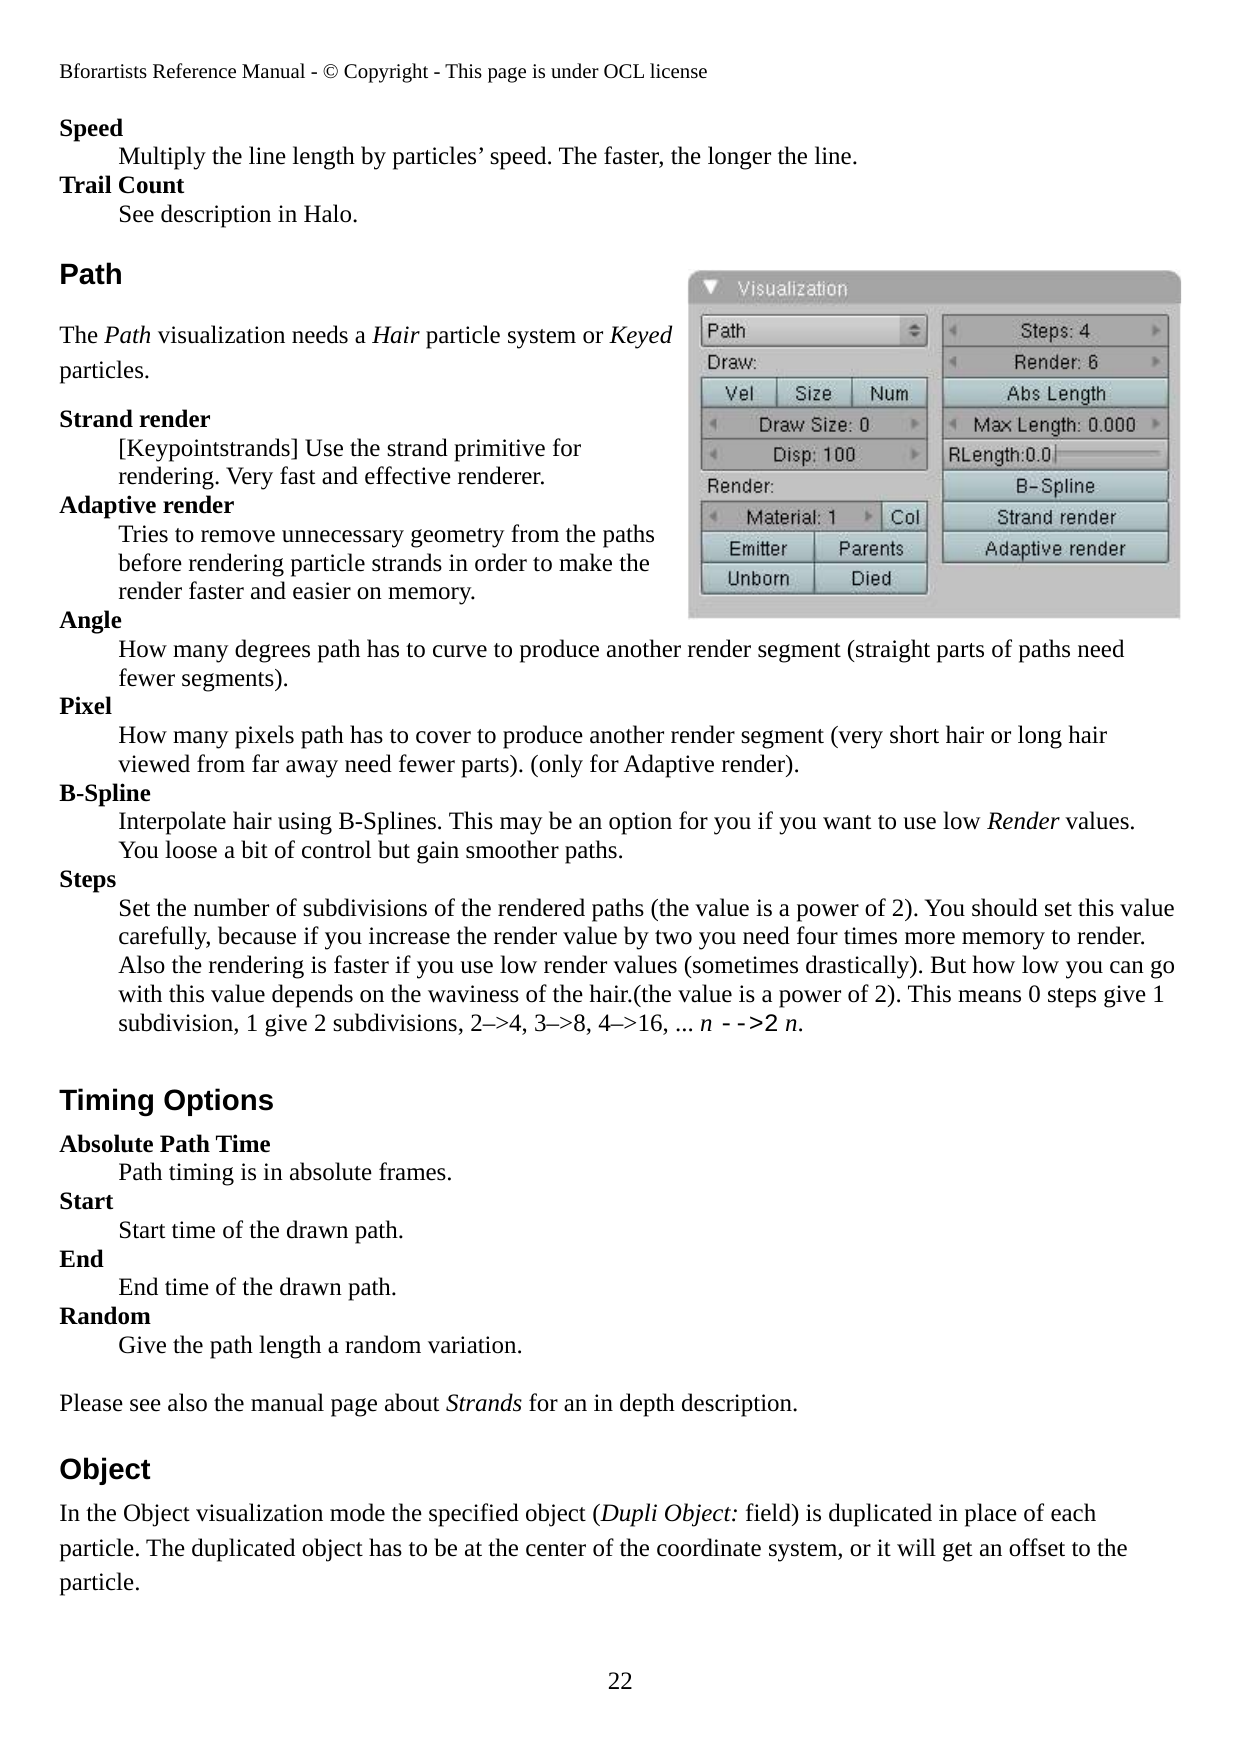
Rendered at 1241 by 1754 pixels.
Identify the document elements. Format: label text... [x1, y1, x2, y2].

subtitle Pixel [59, 691, 1181, 720]
list Multiply the line length by particles’ speed. The faster, the longer the line. [118, 141, 1181, 170]
text In the Object visualization mode the specified object (Dupli Object: field) is duplicated in place of each particle. The duplicated object has to be at the center of the coordinate system, or it will get an offset to the particle. [59, 1498, 1181, 1596]
list See description in Halo. [118, 199, 1181, 228]
list How many pixels path has to cover to produce another render segment (very short hair or long hair viewed from far away need fewer parts). (only for Adaptive render). [118, 720, 1181, 778]
list Give the path length a random variation. [118, 1330, 1181, 1359]
subtitle Adaptive render [59, 490, 687, 519]
subtitle Strand render [59, 404, 687, 433]
subtitle Timing Options [59, 1082, 1181, 1116]
subtitle Trail Count [59, 170, 1181, 199]
subtitle Angle [59, 605, 1181, 634]
subtitle B-Spline [59, 778, 1181, 806]
list End time of the drawn path. [118, 1272, 1181, 1301]
list [Keypointstrands] Use the strand primitive for rendering. Very fast and effective renderer. [118, 433, 687, 490]
text Please see also the manual page about Strands for an in depth description. [59, 1388, 1181, 1417]
subtitle Absolute Path Time [59, 1129, 1181, 1157]
subtitle Speed [59, 113, 1181, 141]
list Interpolate hair using B-Splines. This may be an option for you if you want to use low Render values. You loose a bit of control but gain smoother paths. [118, 806, 1181, 864]
subtitle Random [59, 1301, 1181, 1330]
list Set the number of subdivisions of the rendered paths (the value is a power of 2). You should set this value carefully, because if you increase the render value by two you need four times more memory to render. Also the rendering is faster if you use low render values (sometimes drastically). But how low you can go with this value depends on the waviness of the hair.(the value is a power of 2). This means 0 steps give 1 subdivision, 1 give 2 subdivisions, 2–>4, 3–>8, 4–>16, ... n -->2 n. [118, 893, 1181, 1038]
subtitle Object [59, 1452, 1181, 1486]
subtitle Steps [59, 864, 1181, 893]
list Path timing is in absolute frames. [118, 1157, 1181, 1186]
list Start time of the drawn path. [118, 1215, 1181, 1244]
subtitle Start [59, 1186, 1181, 1215]
list How many degrees path has to curve to produce another render segment (straight parts of paths need fewer segments). [118, 634, 1181, 691]
subtitle Path [59, 257, 1181, 291]
text The Path visualization needs a Hair particle system or Keyed particles. [59, 320, 687, 383]
picture [687, 269, 1182, 620]
list Tries to remove unnecessary geometry from the paths before rendering particle strands in order to make the render faster and easier on memory. [118, 519, 687, 605]
subtitle End [59, 1244, 1181, 1272]
